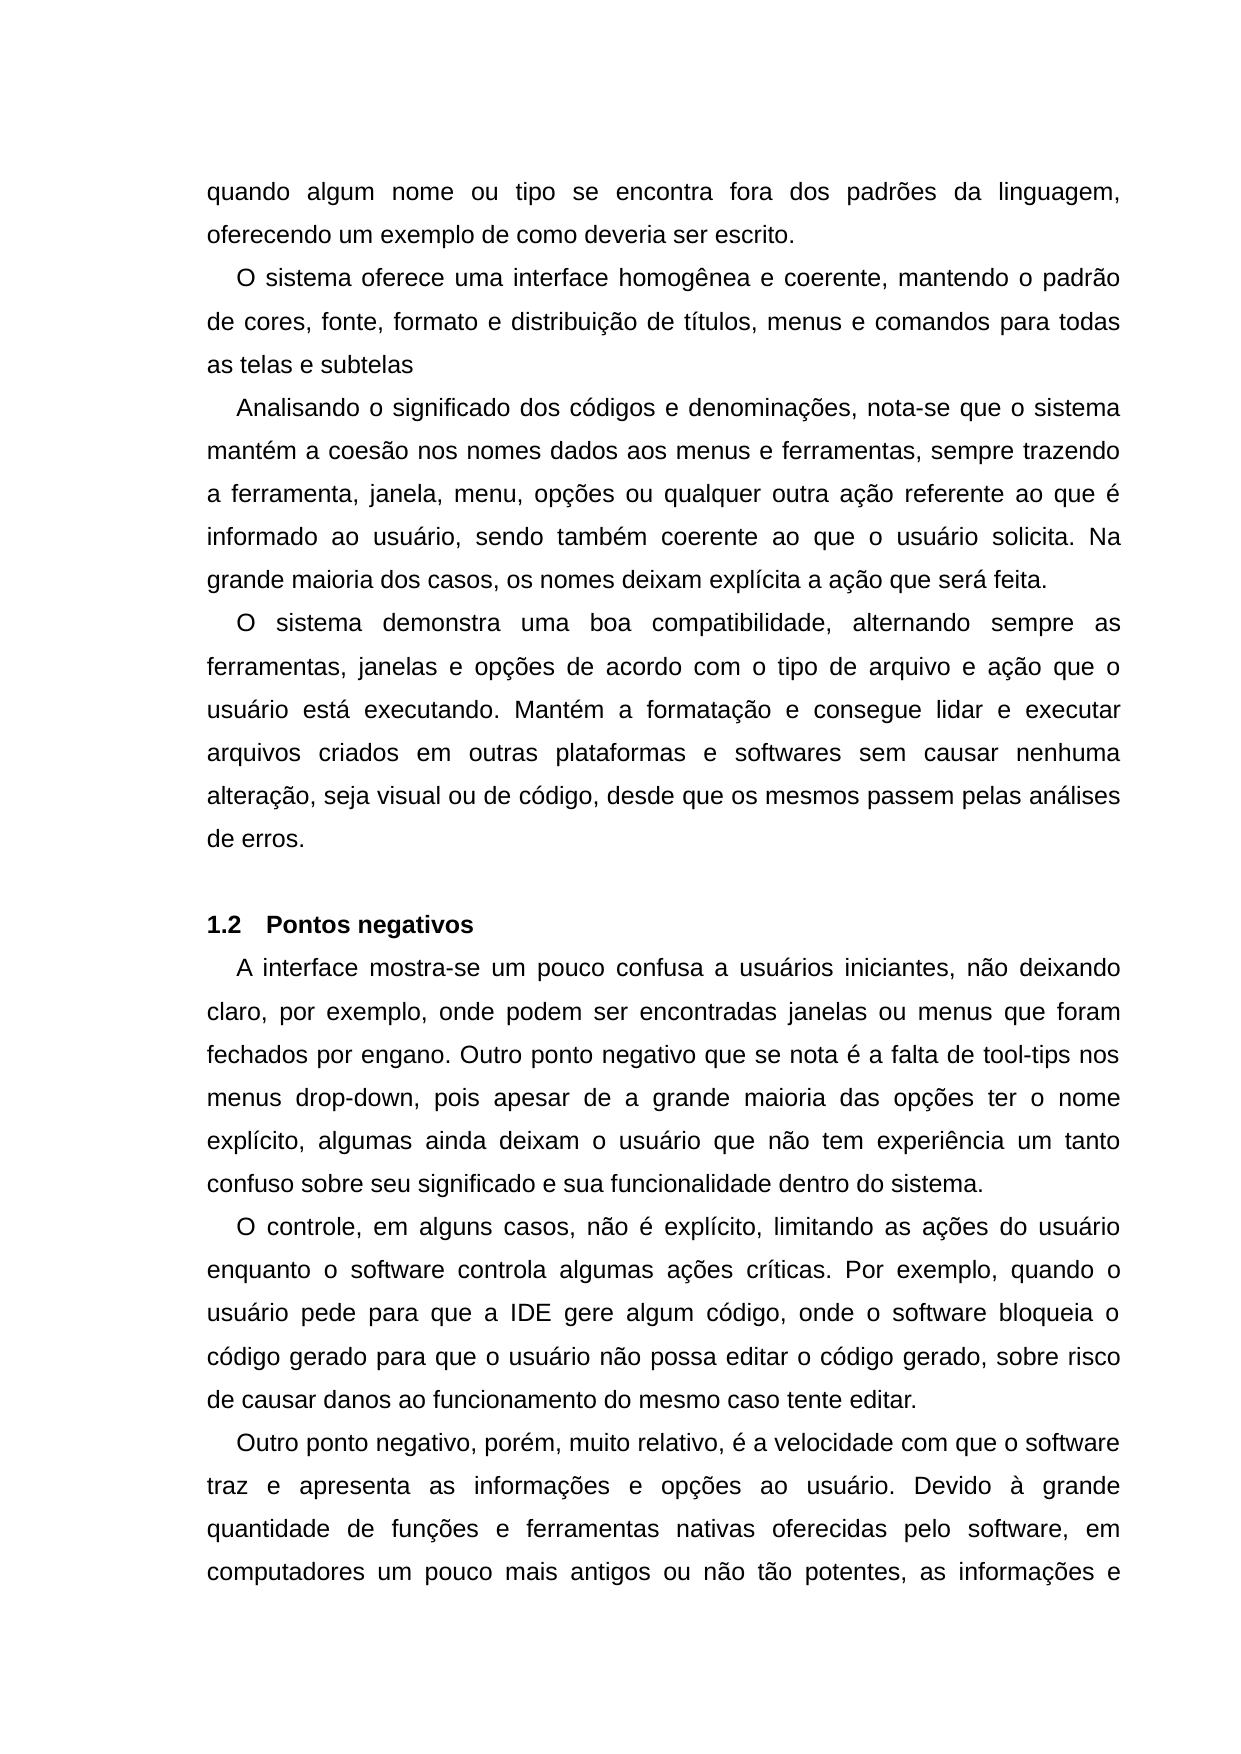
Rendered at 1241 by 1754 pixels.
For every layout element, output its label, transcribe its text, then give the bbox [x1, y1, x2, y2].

text quando algum nome ou tipo se encontra fora dos padrões da linguagem, oferecendo um exemplo de como deveria ser escrito. [207, 177, 1122, 249]
text O sistema demonstra uma boa compatibilidade, alternando sempre as ferramentas, janelas e opções de acordo com o tipo de arquivo e ação que o usuário está executando. Mantém a formatação e consegue lidar e executar arquivos criados em outras plataformas e softwares sem causar nenhuma alteração, seja visual ou de código, desde que os mesmos passem pelas análises de erros. [207, 608, 1122, 853]
text 1.2 Pontos negativos [207, 910, 1122, 939]
text O controle, em alguns casos, não é explícito, limitando as ações do usuário enquanto o software controla algumas ações críticas. Por exemplo, quando o usuário pede para que a IDE gere algum código, onde o software bloqueia o código gerado para que o usuário não possa editar o código gerado, sobre risco de causar danos ao funcionamento do mesmo caso tente editar. [207, 1212, 1122, 1413]
text A interface mostra-se um pouco confusa a usuários iniciantes, não deixando claro, por exemplo, onde podem ser encontradas janelas ou menus que foram fechados por engano. Outro ponto negativo que se nota é a falta de tool-tips nos menus drop-down, pois apesar de a grande maioria das opções ter o nome explícito, algumas ainda deixam o usuário que não tem experiência um tanto confuso sobre seu significado e sua funcionalidade dentro do sistema. [207, 953, 1122, 1198]
text O sistema oferece uma interface homogênea e coerente, mantendo o padrão de cores, fonte, formato e distribuição de títulos, menus e comandos para todas as telas e subtelas [207, 263, 1122, 378]
text Analisando o significado dos códigos e denominações, nota-se que o sistema mantém a coesão nos nomes dados aos menus e ferramentas, sempre trazendo a ferramenta, janela, menu, opções ou qualquer outra ação referente ao que é informado ao usuário, sendo também coerente ao que o usuário solicita. Na grande maioria dos casos, os nomes deixam explícita a ação que será feita. [207, 393, 1122, 594]
text Outro ponto negativo, porém, muito relativo, é a velocidade com que o software traz e apresenta as informações e opções ao usuário. Devido à grande quantidade de funções e ferramentas nativas oferecidas pelo software, em computadores um pouco mais antigos ou não tão potentes, as informações e [207, 1428, 1122, 1586]
